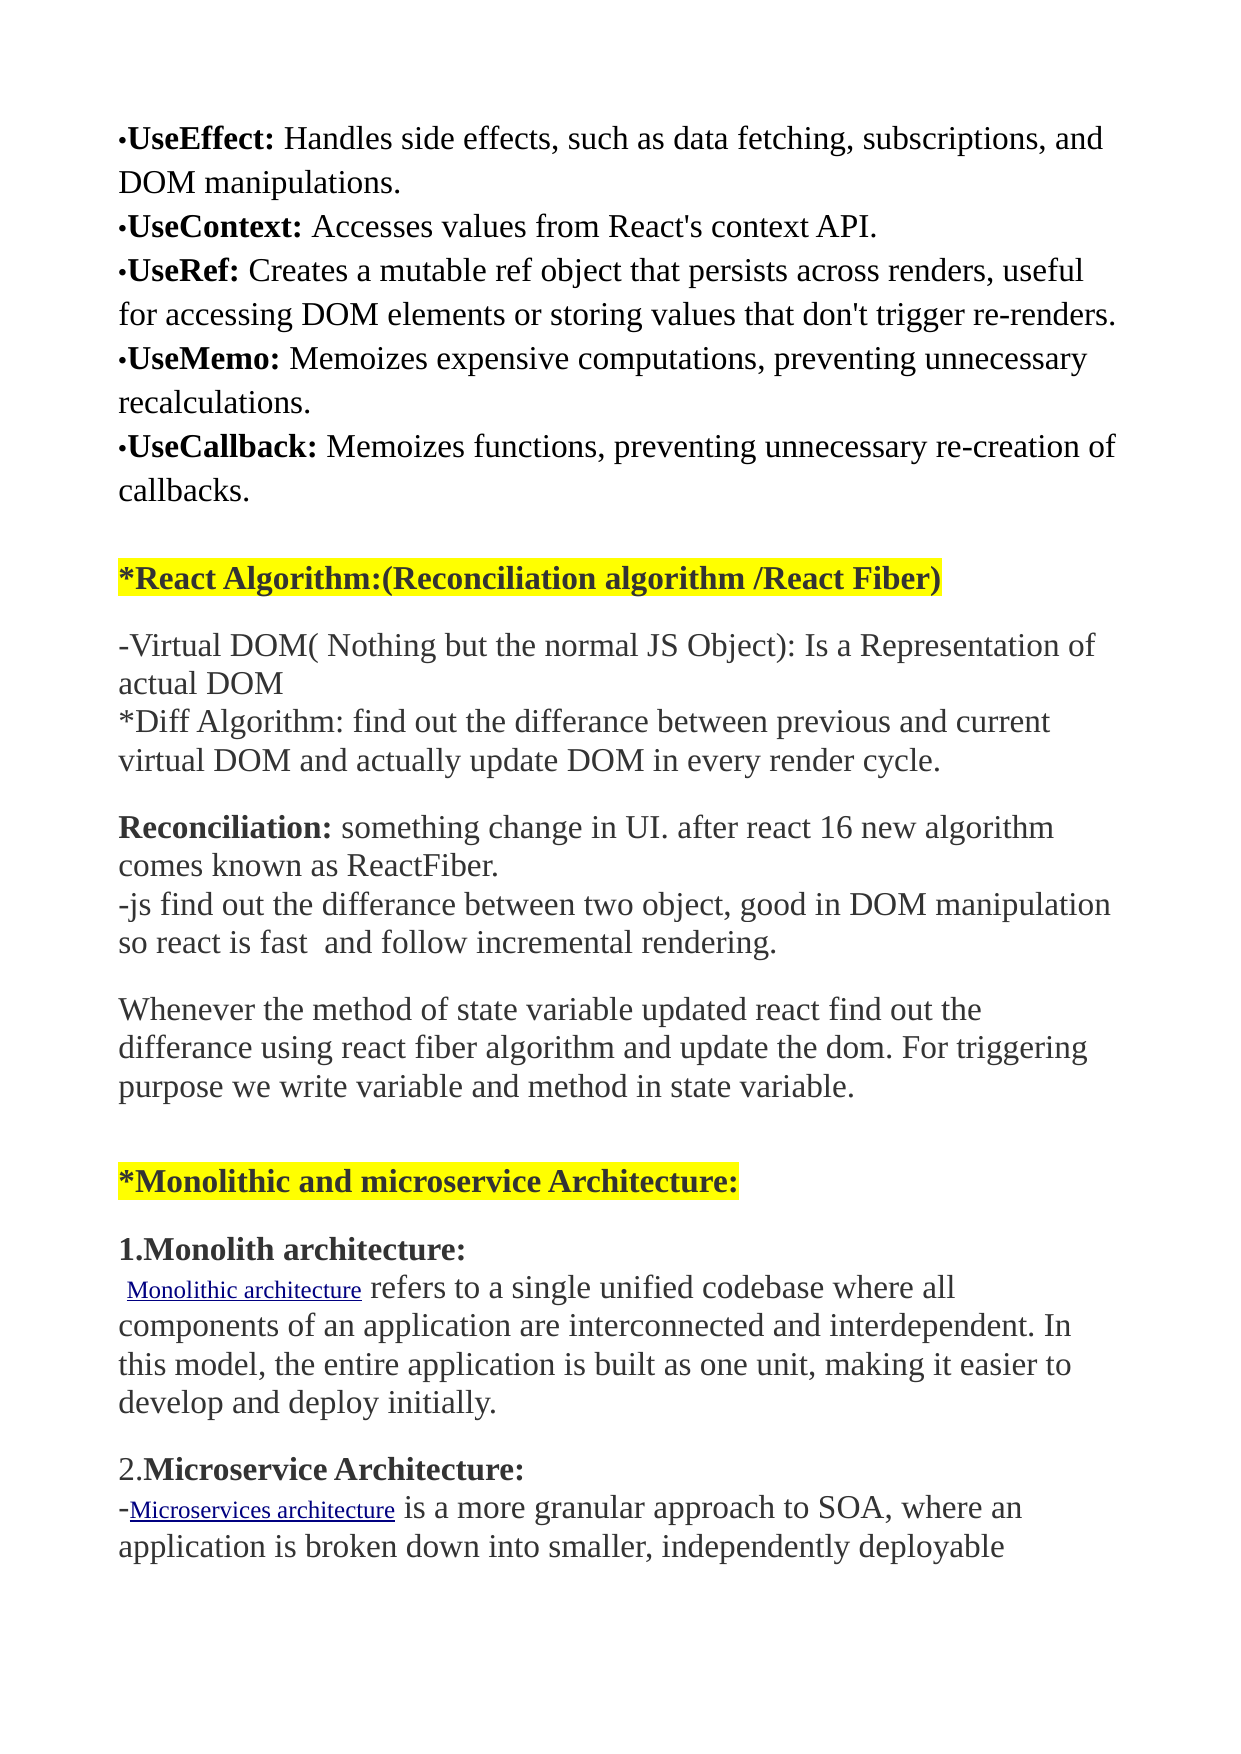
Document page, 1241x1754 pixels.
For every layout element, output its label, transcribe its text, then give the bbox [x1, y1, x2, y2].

text *Diff Algorithm: find out the differance between previous and current virtual DOM and actually update DOM in every render cycle. [118, 702, 1122, 778]
text -js find out the differance between two object, good in DOM manipulation so react is fast and follow incremental rendering. [118, 884, 1122, 961]
text Whenever the method of state variable updated react find out the differance using react fiber algorithm and update the dom. For triggering purpose we write variable and method in state variable. [118, 989, 1122, 1104]
list UseMemo: Memoizes expensive computations, preventing unnecessary recalculations. [118, 338, 1122, 421]
text 2.Microservice Architecture: [118, 1449, 1122, 1488]
text -Microservices architecture is a more granular approach to SOA, where an application is broken down into smaller, independently deployable [118, 1488, 1122, 1564]
text Reconciliation: something change in UI. after react 16 new algorithm comes known as ReactFiber. [118, 807, 1122, 884]
list UseEffect: Handles side effects, such as data fetching, subscriptions, and DOM manipulations. [118, 118, 1122, 201]
text -Virtual DOM( Nothing but the normal JS Object): Is a Representation of actual DOM [118, 625, 1122, 702]
text 1.Monolith architecture: [118, 1229, 1122, 1267]
text *Monolithic and microservice Architecture: [118, 1162, 1122, 1200]
list UseContext: Accesses values from React's context API. [118, 206, 1122, 244]
list UseCallback: Memoizes functions, preventing unnecessary re-creation of callbacks. [118, 427, 1122, 509]
list UseRef: Creates a mutable ref object that persists across renders, useful for accessing DOM elements or storing values that don't trigger re-renders. [118, 250, 1122, 333]
text *React Algorithm:(Reconciliation algorithm /React Fiber) [118, 558, 1122, 596]
text Monolithic architecture refers to a single unified codebase where all components of an application are interconnected and interdependent. In this model, the entire application is built as one unit, making it easier to develop and deploy initially. [118, 1267, 1122, 1421]
